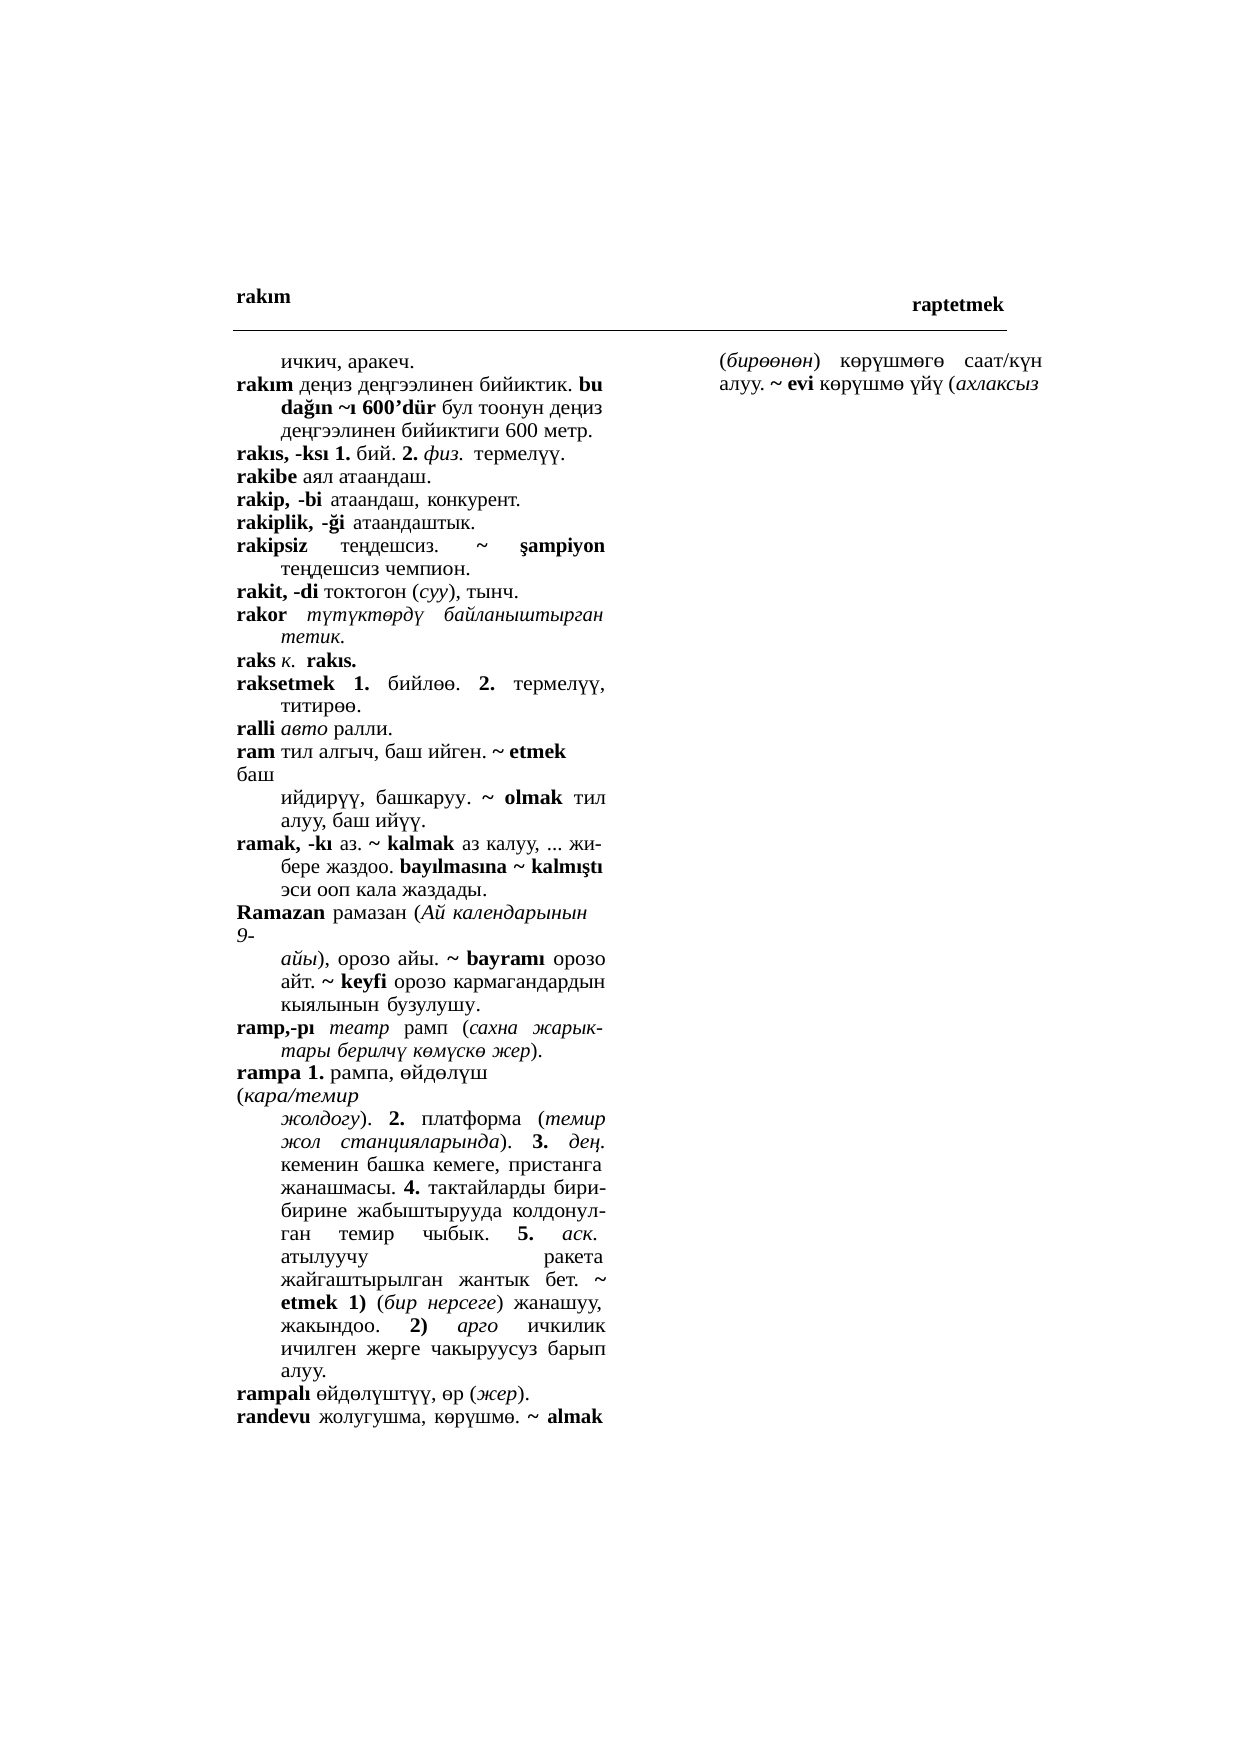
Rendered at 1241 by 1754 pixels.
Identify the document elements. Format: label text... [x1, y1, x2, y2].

text raksetmek 1. бийлөө. 2. термелүү, [236, 672, 609, 694]
text титирөө. [281, 694, 362, 717]
text raptetmek [912, 292, 1065, 316]
text randevu жолугушма, көрүшмө. ~ almak [236, 1405, 609, 1428]
text жакындоо. 2) арго ичкилик ичилген жерге чакыруусуз барып алуу. [281, 1314, 606, 1382]
text Ramazan рамазан (Ай календарынын 9- [236, 901, 609, 947]
text rakiplik, -ği атаандаштык. [236, 511, 609, 534]
text жанашмасы. 4. тактайларды бири- бирине жабыштырууда колдонул- ган темир чыбык. 5. аск. [281, 1176, 606, 1245]
text rakor түтүктөрдү байланыштырган [236, 603, 606, 626]
text rakım [236, 284, 291, 308]
text (бирөөнөн) көрүшмөгө саат/күн [719, 349, 1062, 372]
text ийдирүү, башкаруу. ~ olmak тил алуу, баш ийүү. [281, 786, 606, 832]
text бере жаздоо. bayılmasına ~ kalmıştı [281, 855, 606, 878]
text жайгаштырылган жантык бет. ~ etmek 1) (бир нерсеге) жанашуу, [281, 1268, 606, 1314]
text теңдешсиз чемпион. [281, 557, 471, 580]
text жолдогу). 2. платформа (темир жол станцияларында). 3. дең. кеменин башка кемеге, пристанга [281, 1107, 606, 1176]
text атылуучу ракета [281, 1245, 606, 1268]
text ram тил алгыч, баш ийген. ~ etmek баш [236, 740, 609, 786]
text ramp,-pı театр рамп (сахна жарык- тары берилчү көмүскө жер). [236, 1016, 606, 1062]
text ralli авто ралли. [236, 717, 606, 740]
text rakipsiz теңдешсиз. ~ şampiyon [236, 534, 609, 557]
text rampa 1. рампа, өйдөлүш (кара/темир [236, 1062, 609, 1107]
text rampalı өйдөлүштүү, өр (жер). [236, 1382, 609, 1405]
text raks к. rakıs. [236, 649, 606, 672]
text ramak, -kı аз. ~ kalmak аз калуу, ... жи- [236, 832, 609, 855]
text rakip, -bi атаандаш, конкурент. [236, 488, 609, 511]
text тетик. [281, 626, 348, 649]
text rakım деңиз деңгээлинен бийиктик. bu dağın ~ı 600’dür бул тоонун деңиз [236, 373, 609, 419]
text айы), орозо айы. ~ bayramı орозо айт. ~ keyfi орозо кармагандардын кыялынын бузулушу. [281, 947, 606, 1016]
text алуу. ~ evi көрүшмө үйү (ахлаксыз [719, 372, 1062, 395]
text ичкич, аракеч. [281, 349, 415, 373]
text деңгээлинен бийиктиги 600 метр. rakıs, -ksı 1. бий. 2. физ. термелүү. rakibe аял атаандаш. [236, 419, 606, 488]
text эси ооп кала жаздады. [281, 878, 488, 901]
text rakit, -di токтогон (суу), тынч. [236, 580, 609, 603]
